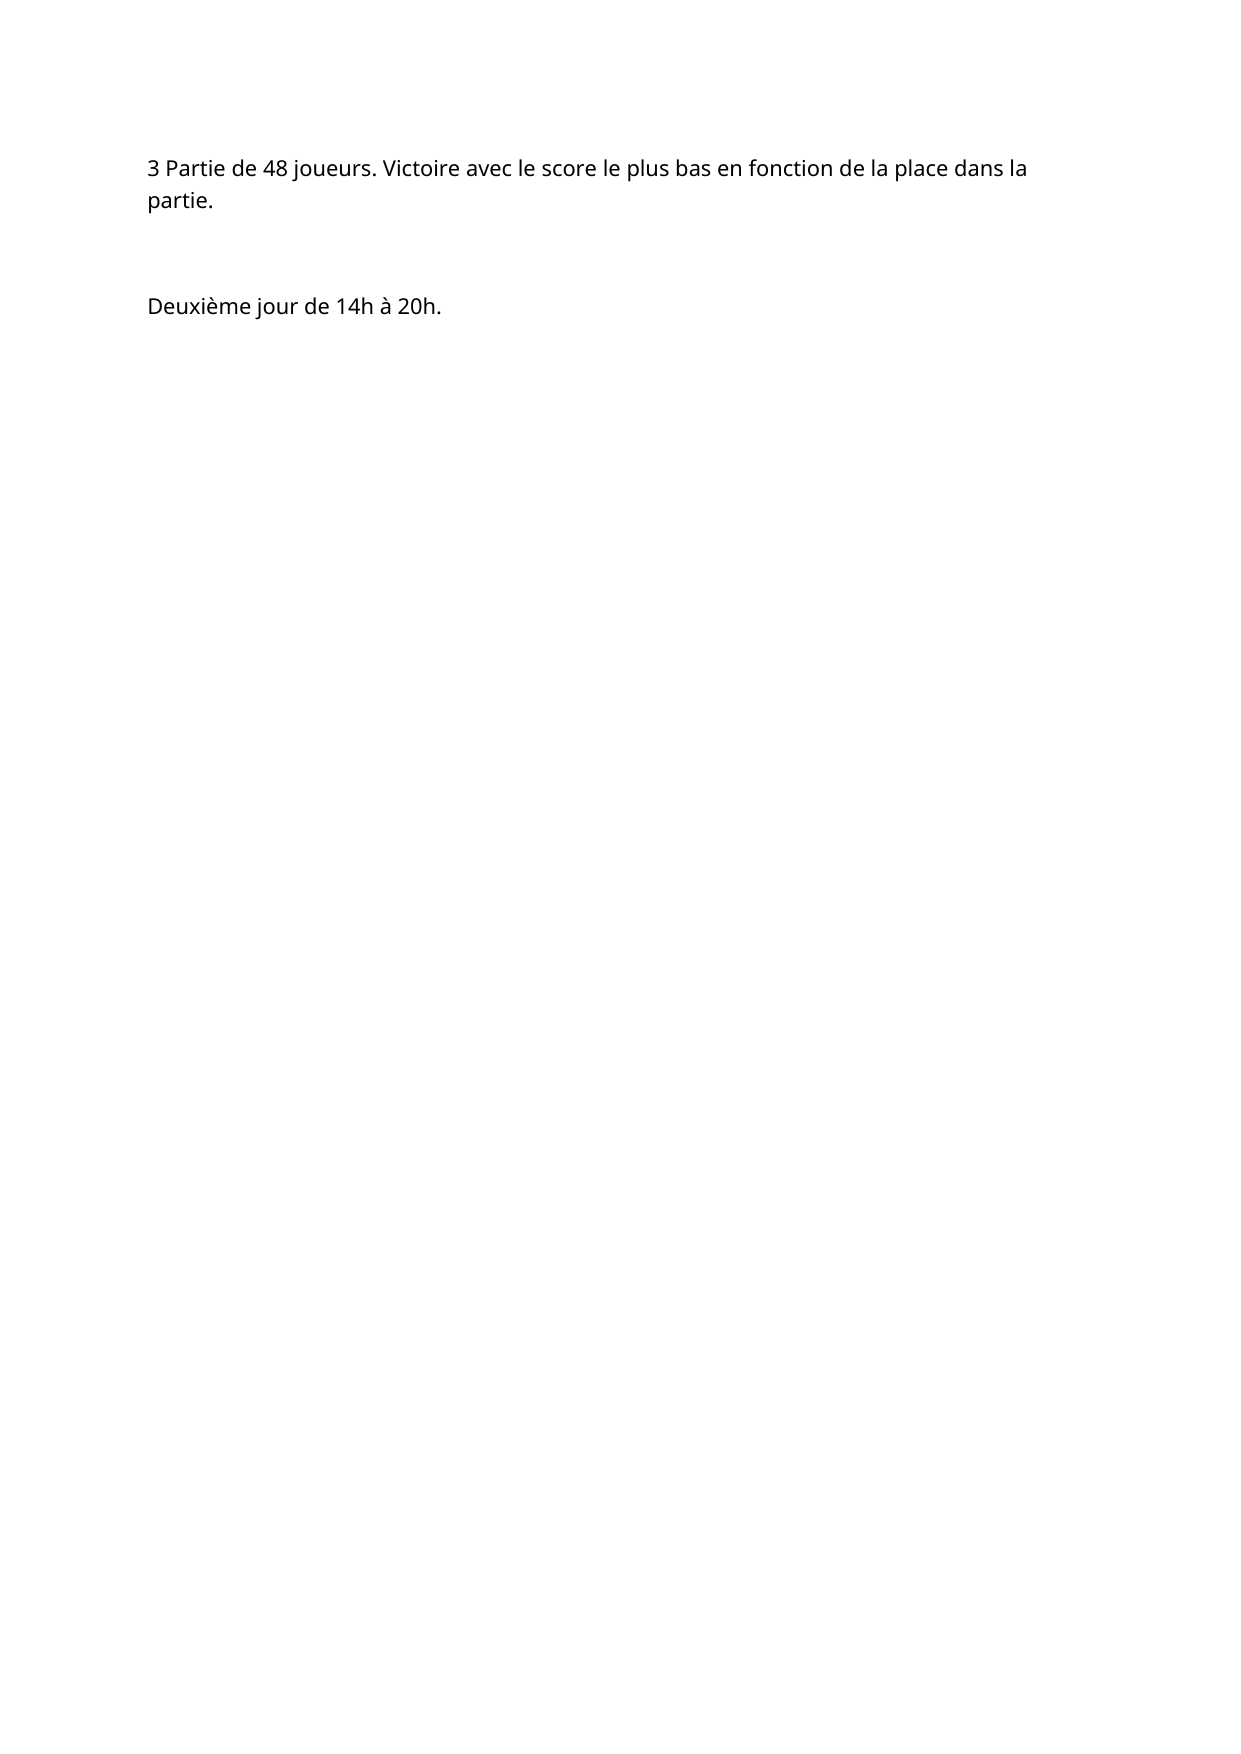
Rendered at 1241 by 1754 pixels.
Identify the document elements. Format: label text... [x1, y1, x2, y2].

text 3 Partie de 48 joueurs. Victoire avec le score le plus bas en fonction de la place dans la partie. [147, 153, 1075, 215]
text Deuxième jour de 14h à 20h. [147, 291, 1075, 320]
